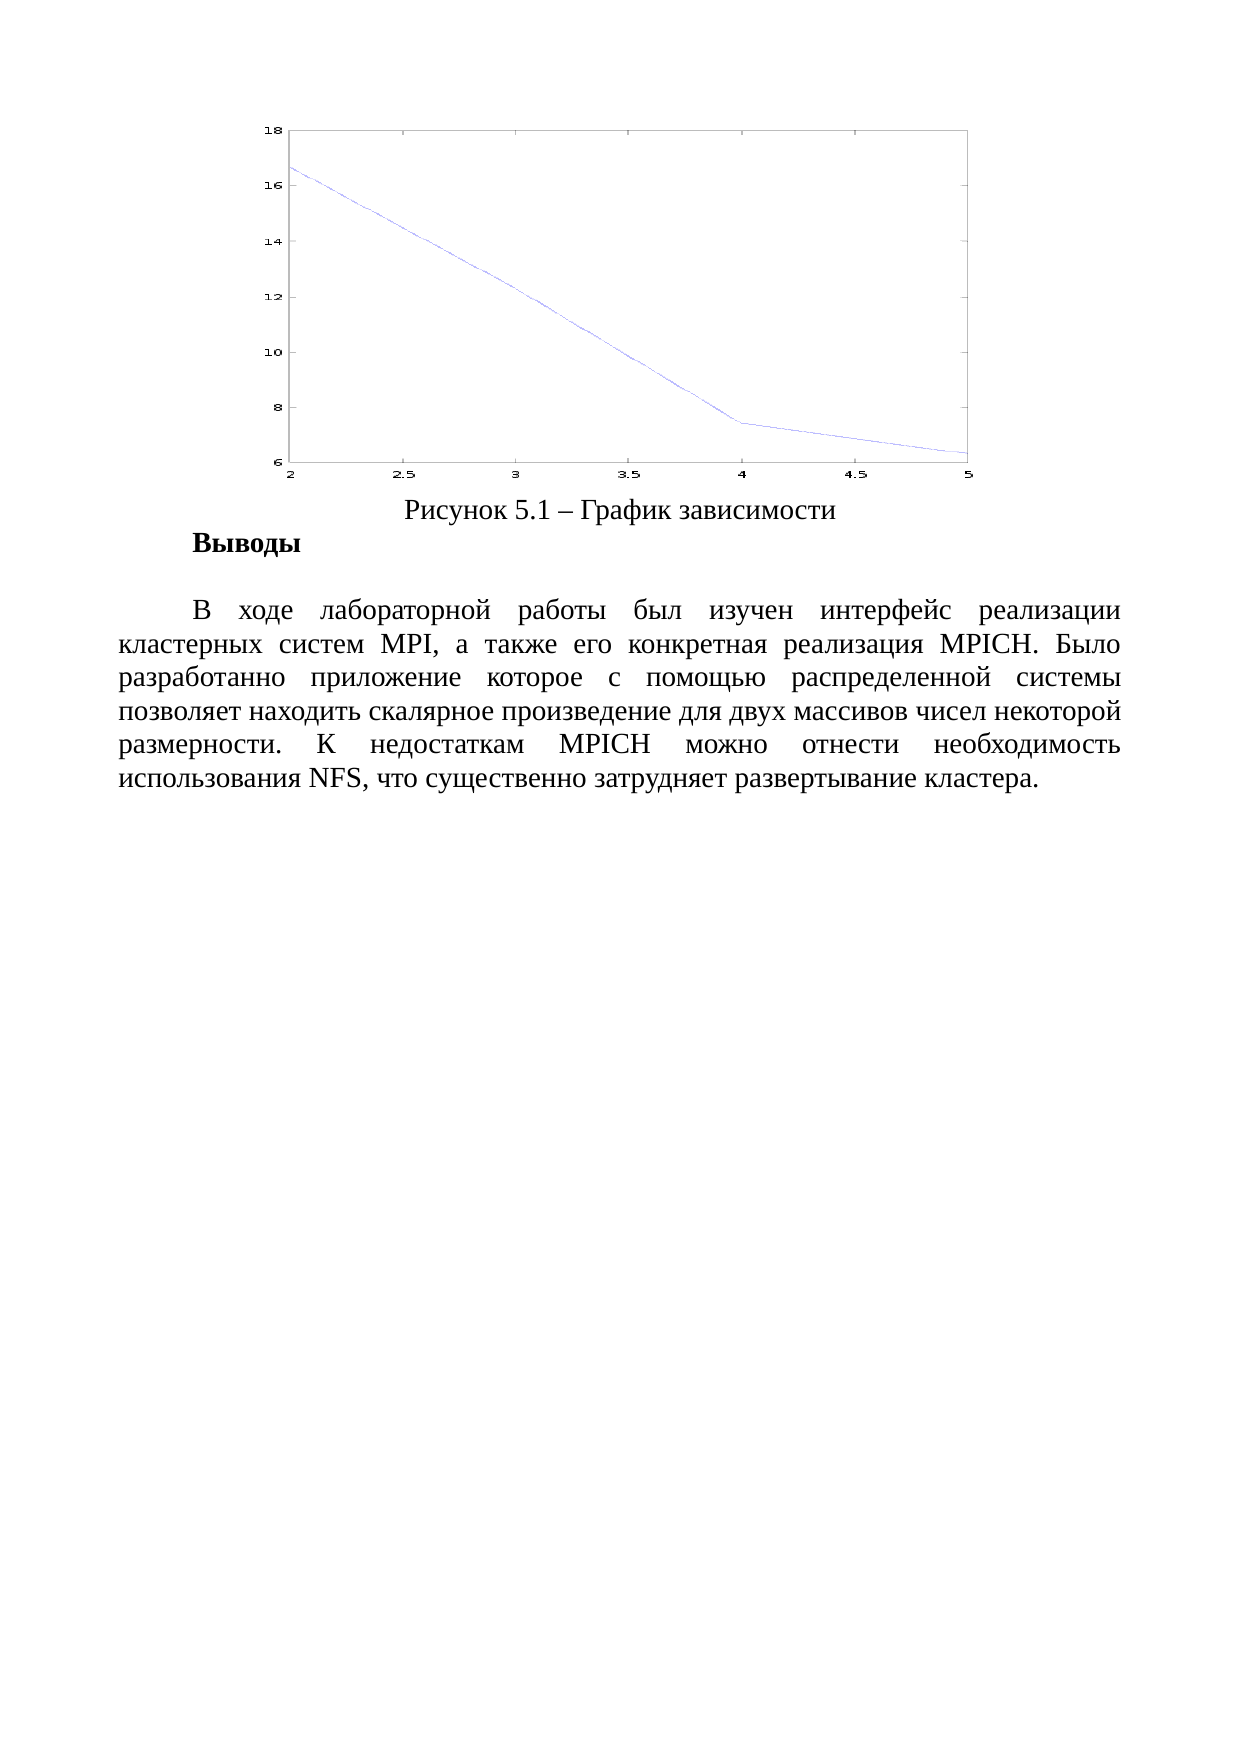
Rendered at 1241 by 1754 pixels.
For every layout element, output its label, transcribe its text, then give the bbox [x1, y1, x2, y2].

picture [262, 118, 978, 482]
text Выводы [118, 525, 1122, 559]
text В ходе лабораторной работы был изучен интерфейс реализации кластерных систем MPI, а также его конкретная реализация MPICH. Было разработанно приложение которое с помощью распределенной системы позволяет находить скалярное произведение для двух массивов чисел некоторой размерности. К недостаткам MPICH можно отнести необходимость использования NFS, что существенно затрудняет развертывание кластера. [118, 592, 1122, 794]
text Рисунок 5.1 – График зависимости [118, 492, 1122, 525]
